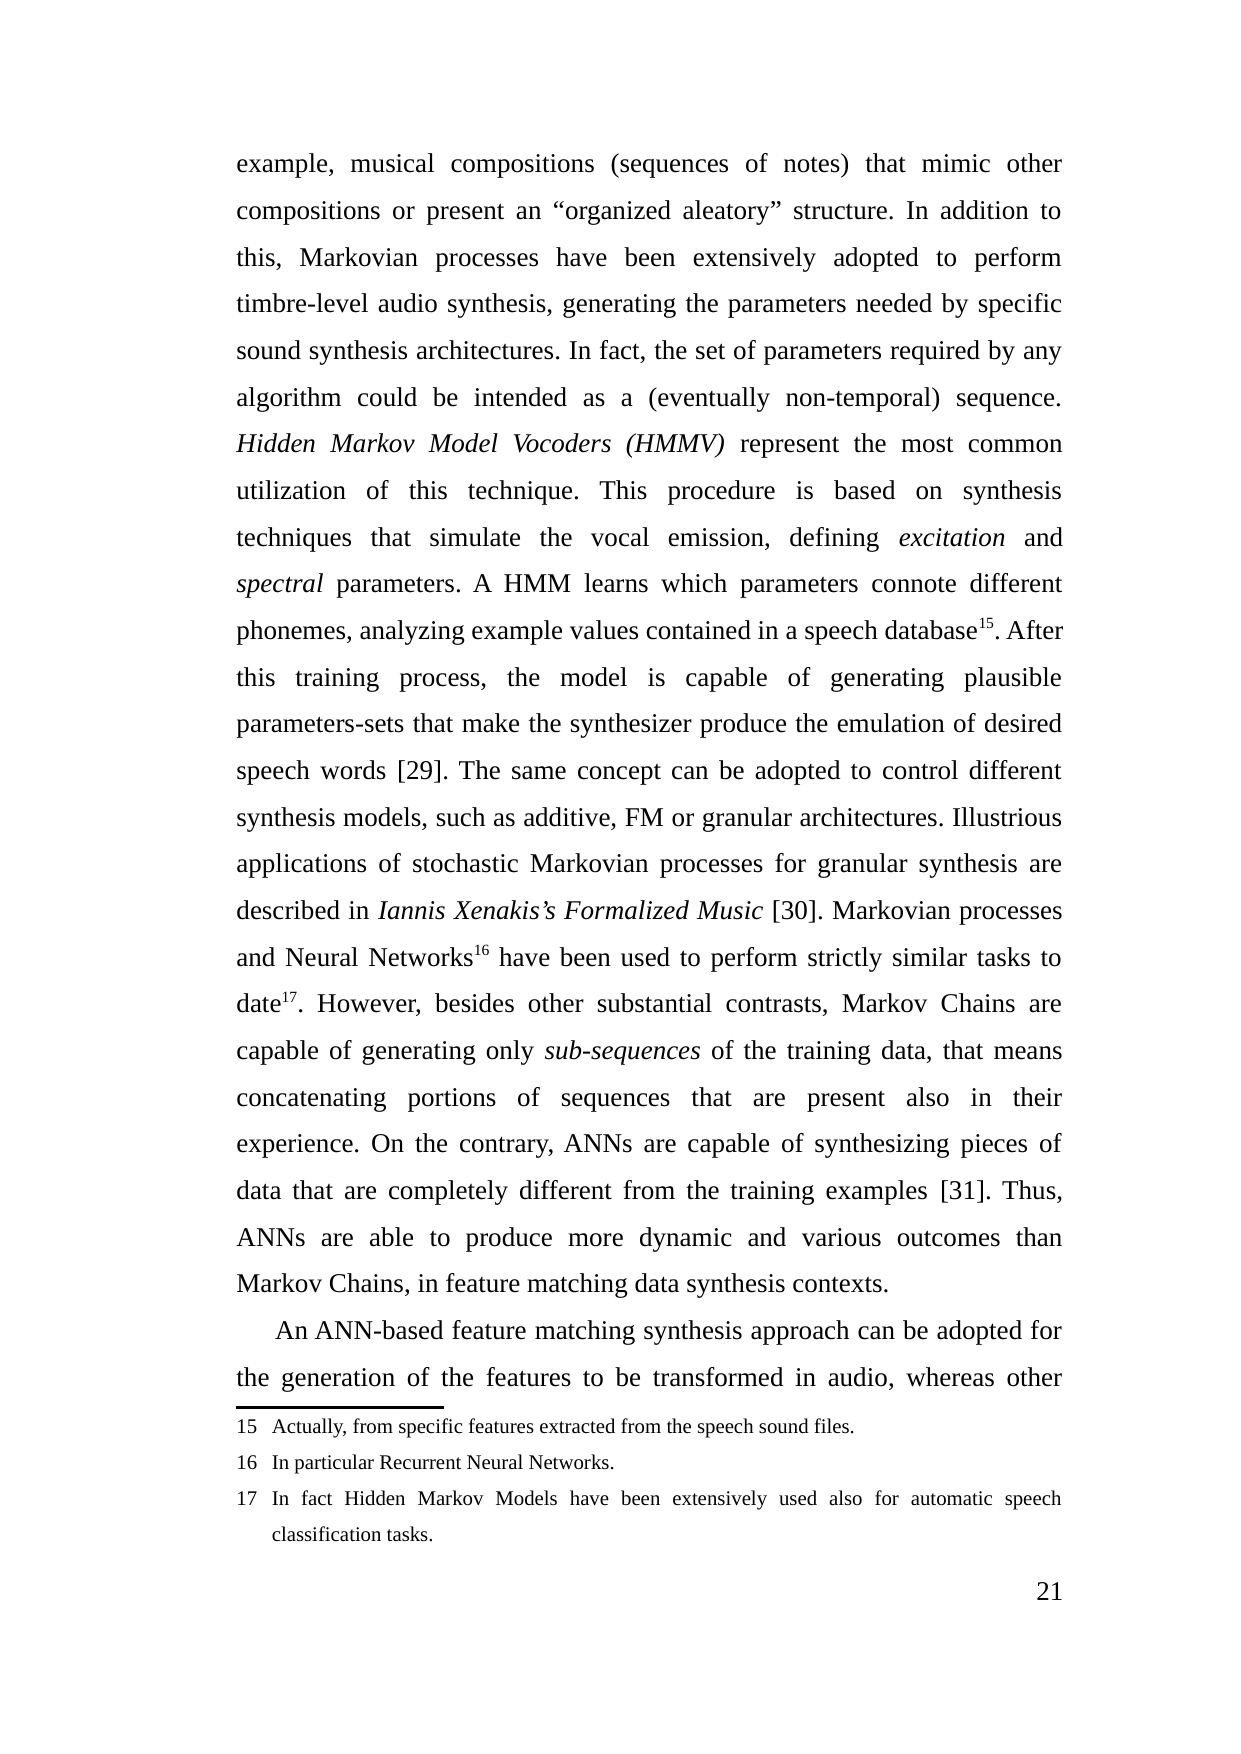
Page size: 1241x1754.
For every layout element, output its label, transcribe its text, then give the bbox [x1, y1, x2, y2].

text The Markov Chain is an aleatory process aimed at generating semi-aleatory sequences, constructed by procedurally re-componing existing examples belonging to the same complexity. Such a system can be trained to produce progressions emulating the behavior of given sequences, but adding random coherent variations. In other words, a Markovian process is capable of generating sequential data imitating the “style” of other data. This ability makes the Markov Chain a convenient method to produce, for example, musical compositions (sequences of notes) that mimic other compositions or present an “organized aleatory” structure. In addition to this, Markovian processes have been extensively adopted to perform timbre-level audio synthesis, generating the parameters needed by specific sound synthesis architectures. In fact, the set of parameters required by any algorithm could be intended as a (eventually non-temporal) sequence. Hidden Markov Model Vocoders (HMMV) represent the most common utilization of this technique. This procedure is based on synthesis techniques that simulate the vocal emission, defining excitation and spectral parameters. A HMM learns which parameters connote different phonemes, analyzing example values contained in a speech database. After this training process, the model is capable of generating plausible parameters-sets that make the synthesizer produce the emulation of desired speech words [27]. The same concept can be adopted to control different synthesis models, such as additive, FM or granular architectures. Illustrious applications of stochastic Markovian processes for granular synthesis are described in Iannis Xenakis’s Formalized Music [28]. Markovian processes and Neural Networks have been used to perform strictly similar tasks to date. However, besides other substantial contrasts, Markov Chains are capable of generating only sub-sequences of the training data, that means concatenating portions of sequences that are present also in their experience. On the contrary, ANNs are capable of synthesizing pieces of data that are completely different from the training examples [29]. Thus, ANNs are able to produce more dynamic and various outcomes than Markov Chains, in feature matching data synthesis contexts. [236, 148, 1063, 1299]
text In fact Hidden Markov Models have been extensively used also for automatic speech classification tasks. [236, 1486, 1063, 1546]
text In particular Recurrent Neural Networks. [236, 1449, 1063, 1474]
text Actually, from specific features extracted from the speech sound files. [236, 1413, 1063, 1438]
text An ANN-based feature matching synthesis approach can be adopted for the generation of the features to be transformed in audio, whereas other specific algorithms synthesize the final waveform. Zen et al. [30] demonstrated that this technique can slightly surpass the accuracy of previous state of art methods, which were based on Markovian processes. On the other hand, ANNs are proved to be enough powerful to directly compute the output waveform sample by sample. To our knowledge Markov Chains have never been adopted for similar applications. Google, with Wavenet [31], has proposed an important example of this technique. A crucial development of this implementation is that it has been trained to generate both speech and pianoforte audio files. It has been assessed through human judgements that this approach improves by 50% the previous state of art of speech synthesis in terms of naturalness [31]. Instead, generated piano samples have not been evaluated through formal surveys, although they are audible on the website and, to our opinion, present a sharply realistic character despite some unwanted noise. In addition to this, Google has recently (in 2017) released a novel Wavenet-like encoder, based on a large dataset of sampled musical notes, which is called Nsynth [32]. Through this technology, Google achieved reliable models of several tonal and percussive instruments, implementing a software capable of reproducing and morphing realistic instrument-like sounds. However, it is important to denote that the experience needed to obtain these results consisted of circa 300000 4-seconds samples and the training required high performance hardware. Accordingly, these aspects make the Wavenet technology problematic to be exploited with restricted resources, as occurs in the context of this thesis research. Another relevant experiment of ANN-based data synthesis has been proposed by Reed et al. [33], demonstrating that a similar approach could be successfully adopted also for text to image synthesis. Notwithstanding the average better accuracy of ANNs for the more complex models, the Markov Chain approach shows a comparable performance in context with limited training datasets. Furthermore, Markovian models permit to spare considerable computing resources, compared to ANNs. [34]. [236, 1314, 1063, 1392]
